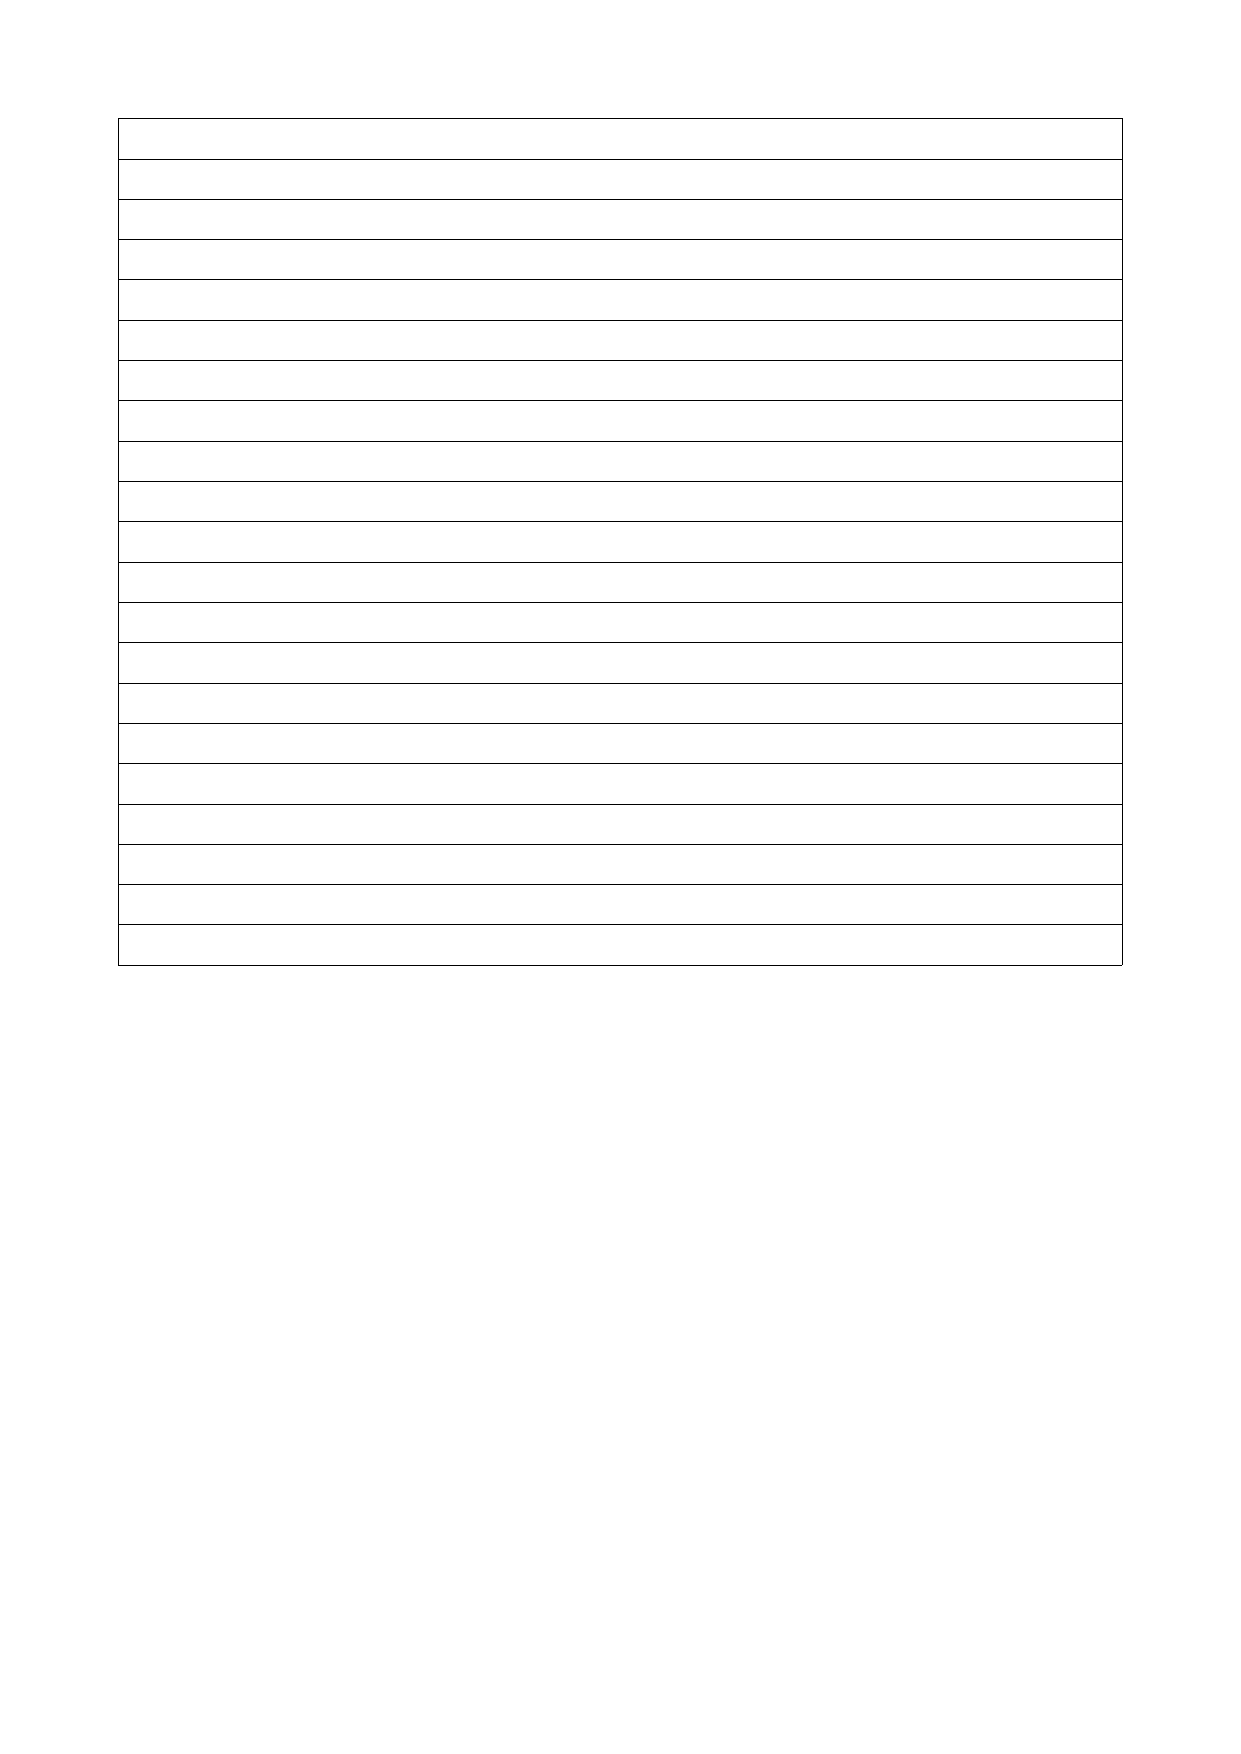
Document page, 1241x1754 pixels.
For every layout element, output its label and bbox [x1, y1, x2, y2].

table_cell [119, 925, 1122, 965]
table_cell [119, 643, 1122, 682]
table_cell [119, 200, 1122, 239]
table_cell [119, 885, 1122, 924]
table_cell [119, 724, 1122, 763]
table_cell [119, 805, 1122, 844]
table_cell [119, 442, 1122, 481]
table_cell [119, 280, 1122, 320]
table_cell [119, 160, 1122, 199]
table_cell [119, 361, 1122, 400]
table_cell [119, 401, 1122, 441]
table_cell [119, 563, 1122, 602]
table_cell [119, 603, 1122, 642]
table_cell [119, 522, 1122, 562]
table_cell [119, 684, 1122, 723]
table_cell [119, 119, 1122, 158]
table_cell [119, 321, 1122, 360]
table_cell [119, 240, 1122, 279]
table_cell [119, 764, 1122, 803]
table_cell [119, 845, 1122, 884]
table_cell [119, 482, 1122, 521]
